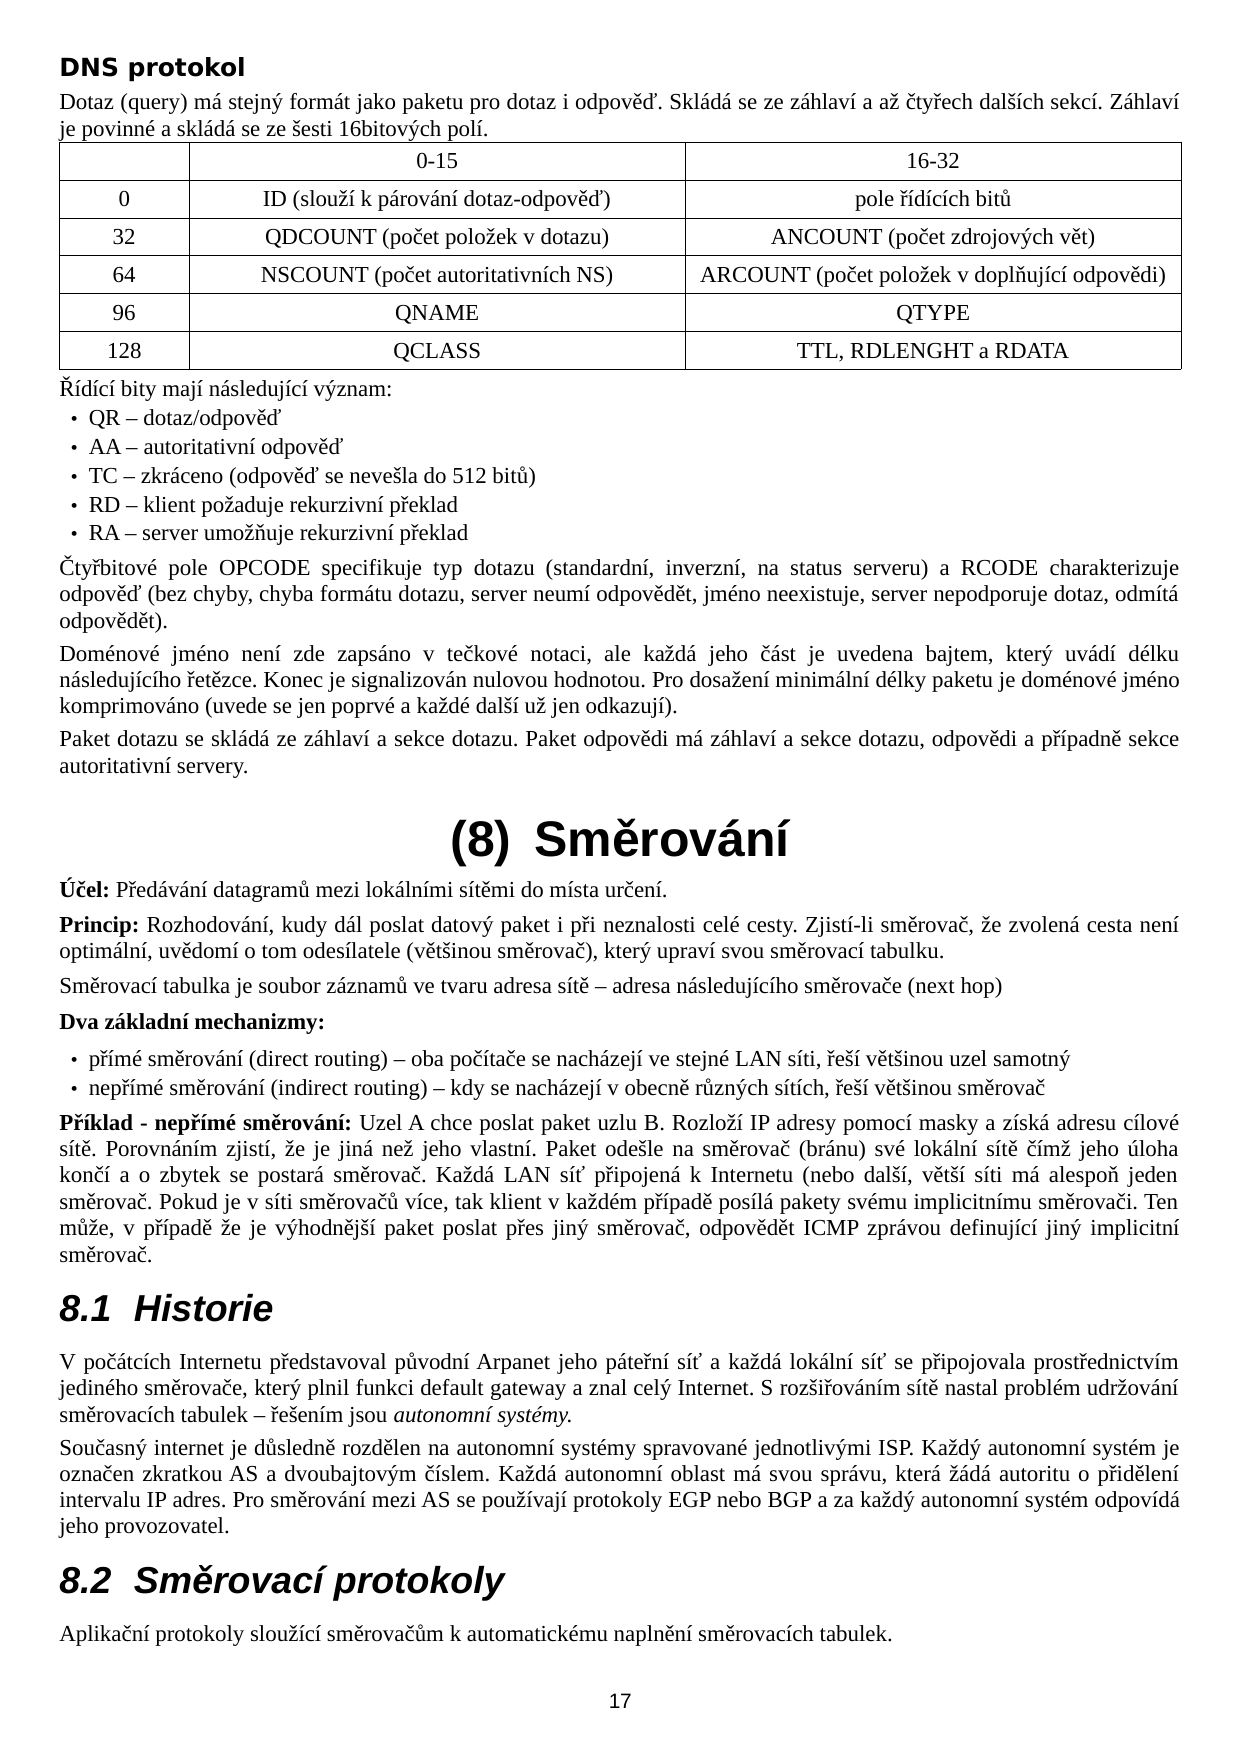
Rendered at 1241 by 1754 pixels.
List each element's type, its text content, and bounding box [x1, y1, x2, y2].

text V počátcích Internetu představoval původní Arpanet jeho páteřní síť a každá lokální síť se připojovala prostřednictvím jediného směrovače, který plnil funkci default gateway a znal celý Internet. S rozšiřováním sítě nastal problém udržování směrovacích tabulek – řešením jsou autonomní systémy. [59, 1348, 1181, 1427]
text Dva základní mechanizmy: [59, 1008, 1181, 1034]
table_cell NSCOUNT (počet autoritativních NS) [190, 256, 685, 293]
table_cell 32 [60, 219, 189, 255]
list nepřímé směrování (indirect routing) – kdy se nacházejí v obecně různých sítích, řeší většinou směrovač [71, 1074, 1181, 1101]
subtitle Směrovací protokoly [59, 1558, 1181, 1602]
table_cell 64 [60, 256, 189, 293]
text Současný internet je důsledně rozdělen na autonomní systémy spravované jednotlivými ISP. Každý autonomní systém je označen zkratkou AS a dvoubajtovým číslem. Každá autonomní oblast má svou správu, která žádá autoritu o přidělení intervalu IP adres. Pro směrování mezi AS se používají protokoly EGP nebo BGP a za každý autonomní systém odpovídá jeho provozovatel. [59, 1433, 1181, 1539]
list AA – autoritativní odpověď [71, 433, 1181, 459]
table_cell ANCOUNT (počet zdrojových vět) [686, 219, 1181, 255]
table_cell ARCOUNT (počet položek v doplňující odpovědi) [686, 256, 1181, 293]
subtitle Historie [59, 1286, 1181, 1329]
text Čtyřbitové pole OPCODE specifikuje typ dotazu (standardní, inverzní, na status serveru) a RCODE charakterizuje odpověď (bez chyby, chyba formátu dotazu, server neumí odpovědět, jméno neexistuje, server nepodporuje dotaz, odmítá odpovědět). [59, 554, 1181, 633]
table_cell ID (slouží k párování dotaz-odpověď) [190, 181, 685, 217]
table_cell QNAME [190, 294, 685, 331]
table_header 0-15 [190, 143, 685, 179]
subtitle Směrování [59, 809, 1181, 867]
table_header [60, 143, 189, 179]
list RD – klient požaduje rekurzivní překlad [71, 491, 1181, 517]
text Příklad - nepřímé směrování: Uzel A chce poslat paket uzlu B. Rozloží IP adresy pomocí masky a získá adresu cílové sítě. Porovnáním zjistí, že je jiná než jeho vlastní. Paket odešle na směrovač (bránu) své lokální sítě čímž jeho úloha končí a o zbytek se postará směrovač. Každá LAN síť připojená k Internetu (nebo další, větší síti má alespoň jeden směrovač. Pokud je v síti směrovačů více, tak klient v každém případě posílá pakety svému implicitnímu směrovači. Ten může, v případě že je výhodnější paket poslat přes jiný směrovač, odpovědět ICMP zprávou definující jiný implicitní směrovač. [59, 1109, 1181, 1267]
table_cell TTL, RDLENGHT a RDATA [686, 332, 1181, 369]
list přímé směrování (direct routing) – oba počítače se nacházejí ve stejné LAN síti, řeší většinou uzel samotný [71, 1045, 1181, 1072]
list RA – server umožňuje rekurzivní překlad [71, 519, 1181, 546]
text Princip: Rozhodování, kudy dál poslat datový paket i při neznalosti celé cesty. Zjistí-li směrovač, že zvolená cesta není optimální, uvědomí o tom odesílatele (většinou směrovač), který upraví svou směrovací tabulku. [59, 911, 1181, 964]
list TC – zkráceno (odpověď se nevešla do 512 bitů) [71, 462, 1181, 488]
text Dotaz (query) má stejný formát jako paketu pro dotaz i odpověď. Skládá se ze záhlaví a až čtyřech dalších sekcí. Záhlaví je povinné a skládá se ze šesti 16bitových polí. [59, 88, 1181, 141]
text Doménové jméno není zde zapsáno v tečkové notaci, ale každá jeho část je uvedena bajtem, který uvádí délku následujícího řetězce. Konec je signalizován nulovou hodnotou. Pro dosažení minimální délky paketu je doménové jméno komprimováno (uvede se jen poprvé a každé další už jen odkazují). [59, 640, 1181, 719]
table_cell QCLASS [190, 332, 685, 369]
table_cell QDCOUNT (počet položek v dotazu) [190, 219, 685, 255]
text Řídící bity mají následující význam: [59, 375, 1181, 401]
table_cell pole řídících bitů [686, 181, 1181, 217]
text Účel: Předávání datagramů mezi lokálními sítěmi do místa určení. [59, 876, 1181, 902]
table_cell 0 [60, 181, 189, 217]
table_cell 96 [60, 294, 189, 331]
table_cell QTYPE [686, 294, 1181, 331]
subtitle DNS protokol [59, 53, 1181, 82]
text Paket dotazu se skládá ze záhlaví a sekce dotazu. Paket odpovědi má záhlaví a sekce dotazu, odpovědi a případně sekce autoritativní servery. [59, 725, 1181, 778]
table_header 16-32 [686, 143, 1181, 179]
text Aplikační protokoly sloužící směrovačům k automatickému naplnění směrovacích tabulek. [59, 1620, 1181, 1646]
table_cell 128 [60, 332, 189, 369]
list QR – dotaz/odpověď [71, 404, 1181, 431]
text Směrovací tabulka je soubor záznamů ve tvaru adresa sítě – adresa následujícího směrovače (next hop) [59, 973, 1181, 999]
